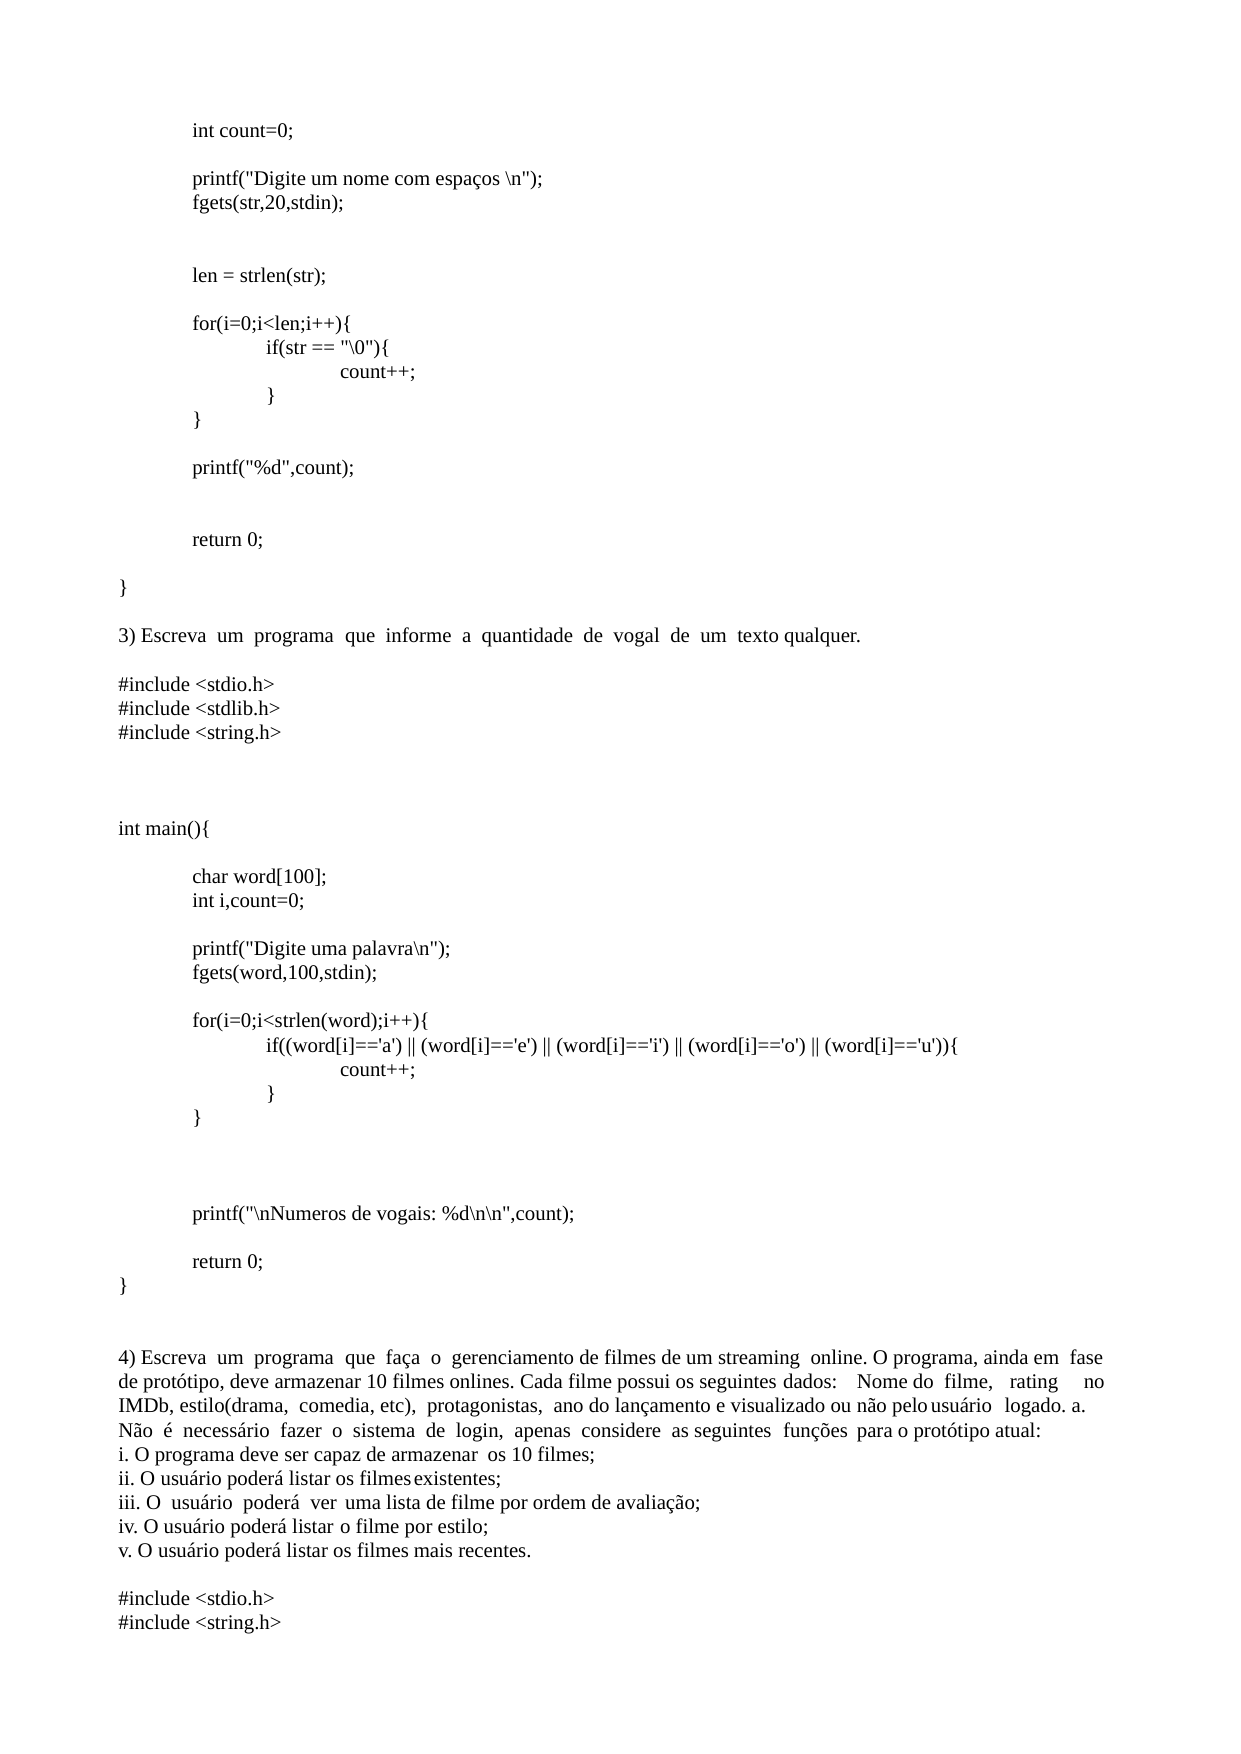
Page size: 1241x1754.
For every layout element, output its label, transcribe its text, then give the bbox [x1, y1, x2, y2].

text #include <stdlib.h> [118, 696, 1122, 720]
text len = strlen(str); [118, 262, 1122, 287]
text ii. O usuário poderá listar os filmes existentes; [118, 1466, 1122, 1490]
text for(i=0;i<len;i++){ [118, 311, 1122, 335]
text #include <stdio.h> [118, 672, 1122, 696]
text i. O programa deve ser capaz de armazenar os 10 filmes; [118, 1442, 1122, 1466]
text printf("Digite uma palavra\n"); [118, 936, 1122, 960]
text printf("\nNumeros de vogais: %d\n\n",count); [118, 1201, 1122, 1225]
text printf("Digite um nome com espaços \n"); [118, 166, 1122, 190]
text } [118, 1081, 1122, 1105]
text iii. O usuário poderá ver uma lista de filme por ordem de avaliação; [118, 1490, 1122, 1514]
text #include <string.h> [118, 1610, 1122, 1634]
text count++; [118, 1057, 1122, 1081]
text if((word[i]=='a') || (word[i]=='e') || (word[i]=='i') || (word[i]=='o') || (word[i]=='u')){ [118, 1032, 1122, 1057]
text int i,count=0; [118, 888, 1122, 912]
text if(str == "\0"){ [118, 335, 1122, 359]
text #include <string.h> [118, 720, 1122, 744]
text for(i=0;i<strlen(word);i++){ [118, 1008, 1122, 1032]
text count++; [118, 359, 1122, 383]
text v. O usuário poderá listar os filmes mais recentes. [118, 1538, 1122, 1562]
text fgets(word,100,stdin); [118, 960, 1122, 984]
text } [118, 575, 1122, 599]
text 3) Escreva um programa que informe a quantidade de vogal de um texto qualquer. [118, 623, 1122, 647]
text iv. O usuário poderá listar o filme por estilo; [118, 1514, 1122, 1538]
text } [118, 1105, 1122, 1129]
text int main(){ [118, 816, 1122, 840]
text 4) Escreva um programa que faça o gerenciamento de filmes de um streaming online. O programa, ainda em fase de protótipo, deve armazenar 10 filmes onlines. Cada filme possui os seguintes dados: Nome do filme, rating no IMDb, estilo(drama, comedia, etc), protagonistas, ano do lançamento e visualizado ou não pelo usuário logado. a. Não é necessário fazer o sistema de login, apenas considere as seguintes funções para o protótipo atual: [118, 1345, 1122, 1442]
text printf("%d",count); [118, 455, 1122, 479]
text } [118, 383, 1122, 407]
text #include <stdio.h> [118, 1586, 1122, 1610]
text } [118, 407, 1122, 431]
text int count=0; [118, 118, 1122, 142]
text fgets(str,20,stdin); [118, 190, 1122, 214]
text char word[100]; [118, 864, 1122, 888]
text } [118, 1273, 1122, 1297]
text return 0; [118, 527, 1122, 551]
text return 0; [118, 1249, 1122, 1273]
